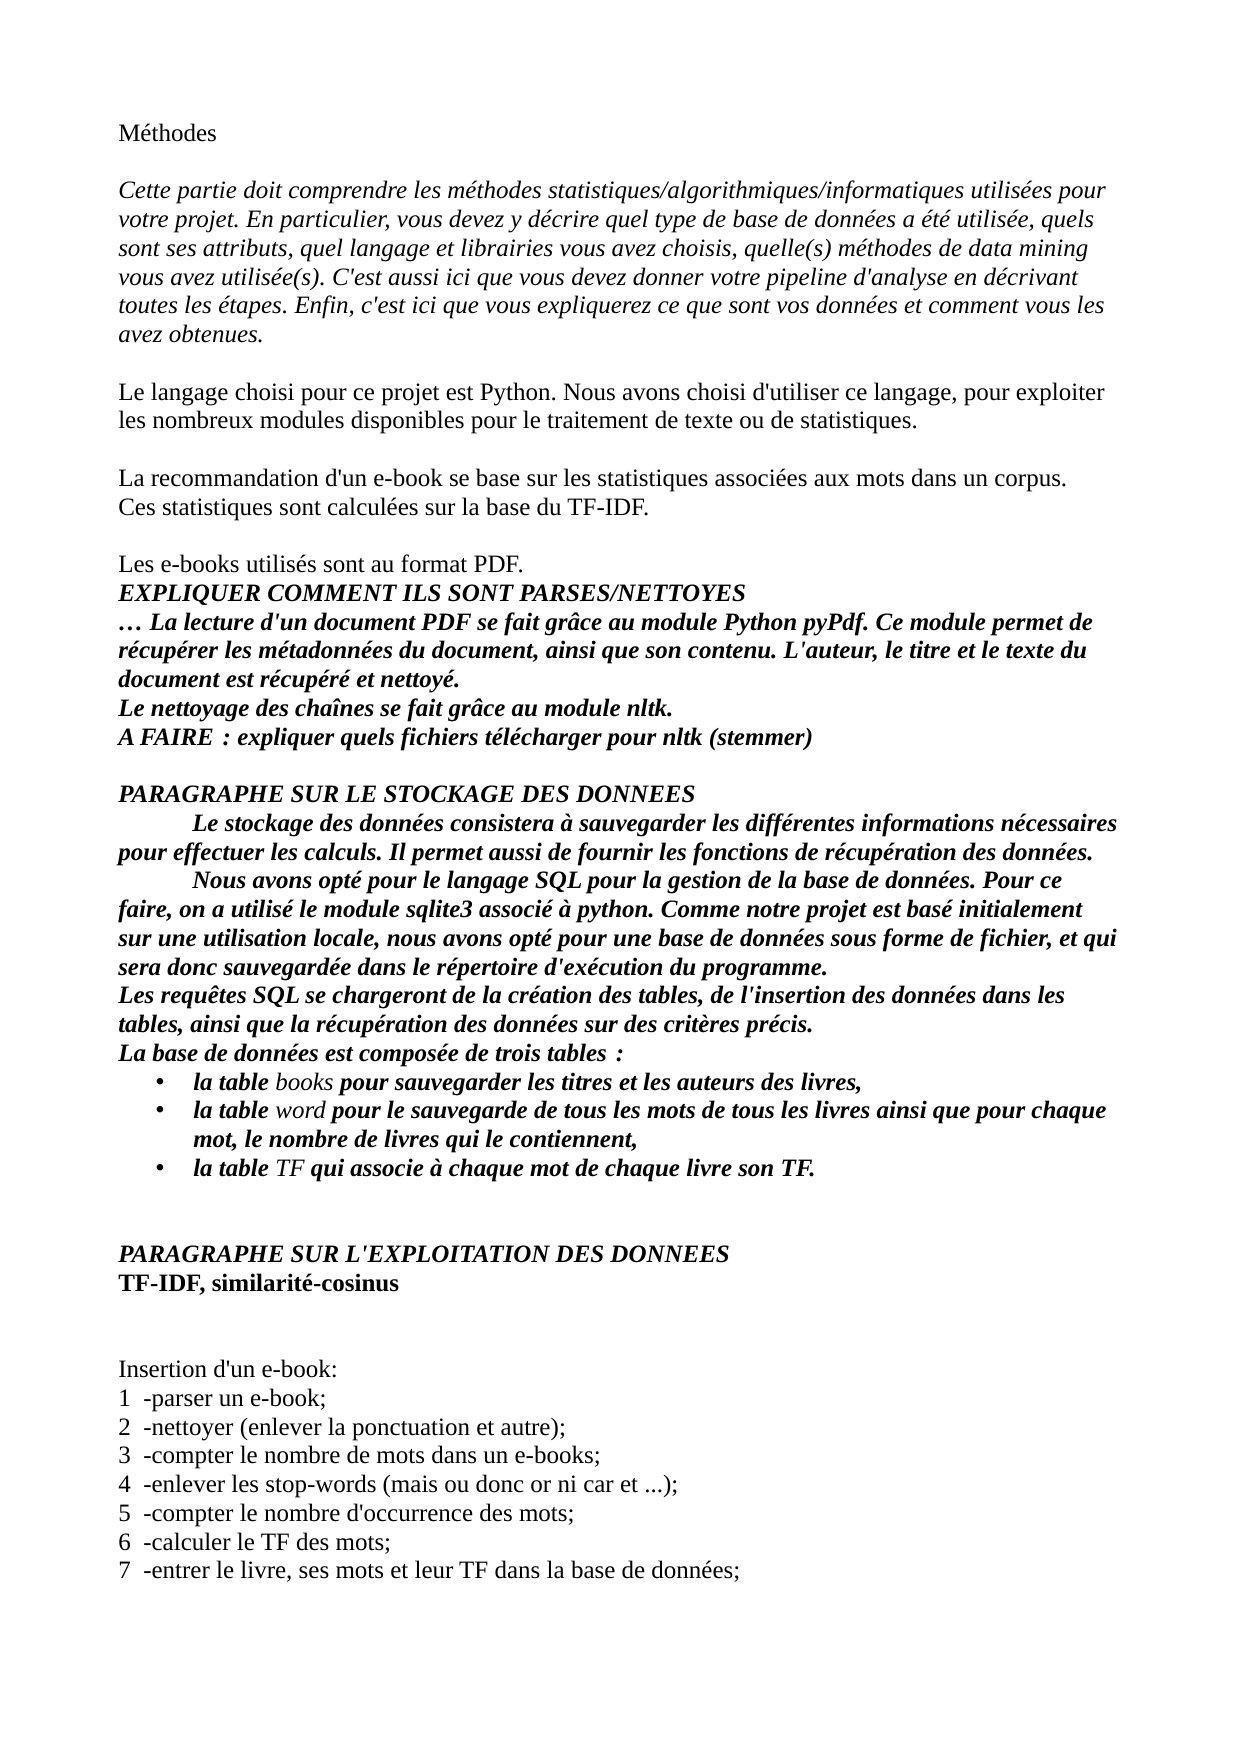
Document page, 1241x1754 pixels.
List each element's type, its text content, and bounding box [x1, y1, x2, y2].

text Le langage choisi pour ce projet est Python. Nous avons choisi d'utiliser ce langage, pour exploiter les nombreux modules disponibles pour le traitement de texte ou de statistiques. [118, 377, 1122, 434]
text Le stockage des données consistera à sauvegarder les différentes informations nécessaires pour effectuer les calculs. Il permet aussi de fournir les fonctions de récupération des données. [118, 808, 1122, 866]
text La recommandation d'un e-book se base sur les statistiques associées aux mots dans un corpus. [118, 463, 1122, 492]
text Les e-books utilisés sont au format PDF. [118, 549, 1122, 578]
text 2 -nettoyer (enlever la ponctuation et autre); [118, 1412, 1122, 1441]
list la table TF qui associe à chaque mot de chaque livre son TF. [156, 1153, 1122, 1182]
text PARAGRAPHE SUR LE STOCKAGE DES DONNEES [118, 779, 1122, 808]
text TF-IDF, similarité-cosinus [118, 1268, 1122, 1297]
text PARAGRAPHE SUR L'EXPLOITATION DES DONNEES [118, 1239, 1122, 1268]
text A FAIRE : expliquer quels fichiers télécharger pour nltk (stemmer) [118, 722, 1122, 751]
text Insertion d'un e-book: [118, 1354, 1122, 1383]
text EXPLIQUER COMMENT ILS SONT PARSES/NETTOYES [118, 578, 1122, 607]
text 3 -compter le nombre de mots dans un e-books; [118, 1441, 1122, 1469]
text Les requêtes SQL se chargeront de la création des tables, de l'insertion des données dans les tables, ainsi que la récupération des données sur des critères précis. [118, 981, 1122, 1038]
text 1 -parser un e-book; [118, 1383, 1122, 1412]
list la table books pour sauvegarder les titres et les auteurs des livres, [156, 1067, 1122, 1096]
text 4 -enlever les stop-words (mais ou donc or ni car et ...); [118, 1469, 1122, 1498]
text Ces statistiques sont calculées sur la base du TF-IDF. [118, 492, 1122, 521]
text … La lecture d'un document PDF se fait grâce au module Python pyPdf. Ce module permet de récupérer les métadonnées du document, ainsi que son contenu. L'auteur, le titre et le texte du document est récupéré et nettoyé. [118, 607, 1122, 693]
text 6 -calculer le TF des mots; [118, 1527, 1122, 1556]
list la table word pour le sauvegarde de tous les mots de tous les livres ainsi que pour chaque mot, le nombre de livres qui le contiennent, [156, 1096, 1122, 1153]
text 5 -compter le nombre d'occurrence des mots; [118, 1498, 1122, 1527]
text Le nettoyage des chaînes se fait grâce au module nltk. [118, 693, 1122, 722]
text Cette partie doit comprendre les méthodes statistiques/algorithmiques/informatiques utilisées pour votre projet. En particulier, vous devez y décrire quel type de base de données a été utilisée, quels sont ses attributs, quel langage et librairies vous avez choisis, quelle(s) méthodes de data mining vous avez utilisée(s). C'est aussi ici que vous devez donner votre pipeline d'analyse en décrivant toutes les étapes. Enfin, c'est ici que vous expliquerez ce que sont vos données et comment vous les avez obtenues. [118, 176, 1122, 348]
text 7 -entrer le livre, ses mots et leur TF dans la base de données; [118, 1556, 1122, 1584]
text Méthodes [118, 118, 1122, 147]
text La base de données est composée de trois tables : [118, 1038, 1122, 1067]
text Nous avons opté pour le langage SQL pour la gestion de la base de données. Pour ce faire, on a utilisé le module sqlite3 associé à python. Comme notre projet est basé initialement sur une utilisation locale, nous avons opté pour une base de données sous forme de fichier, et qui sera donc sauvegardée dans le répertoire d'exécution du programme. [118, 866, 1122, 981]
